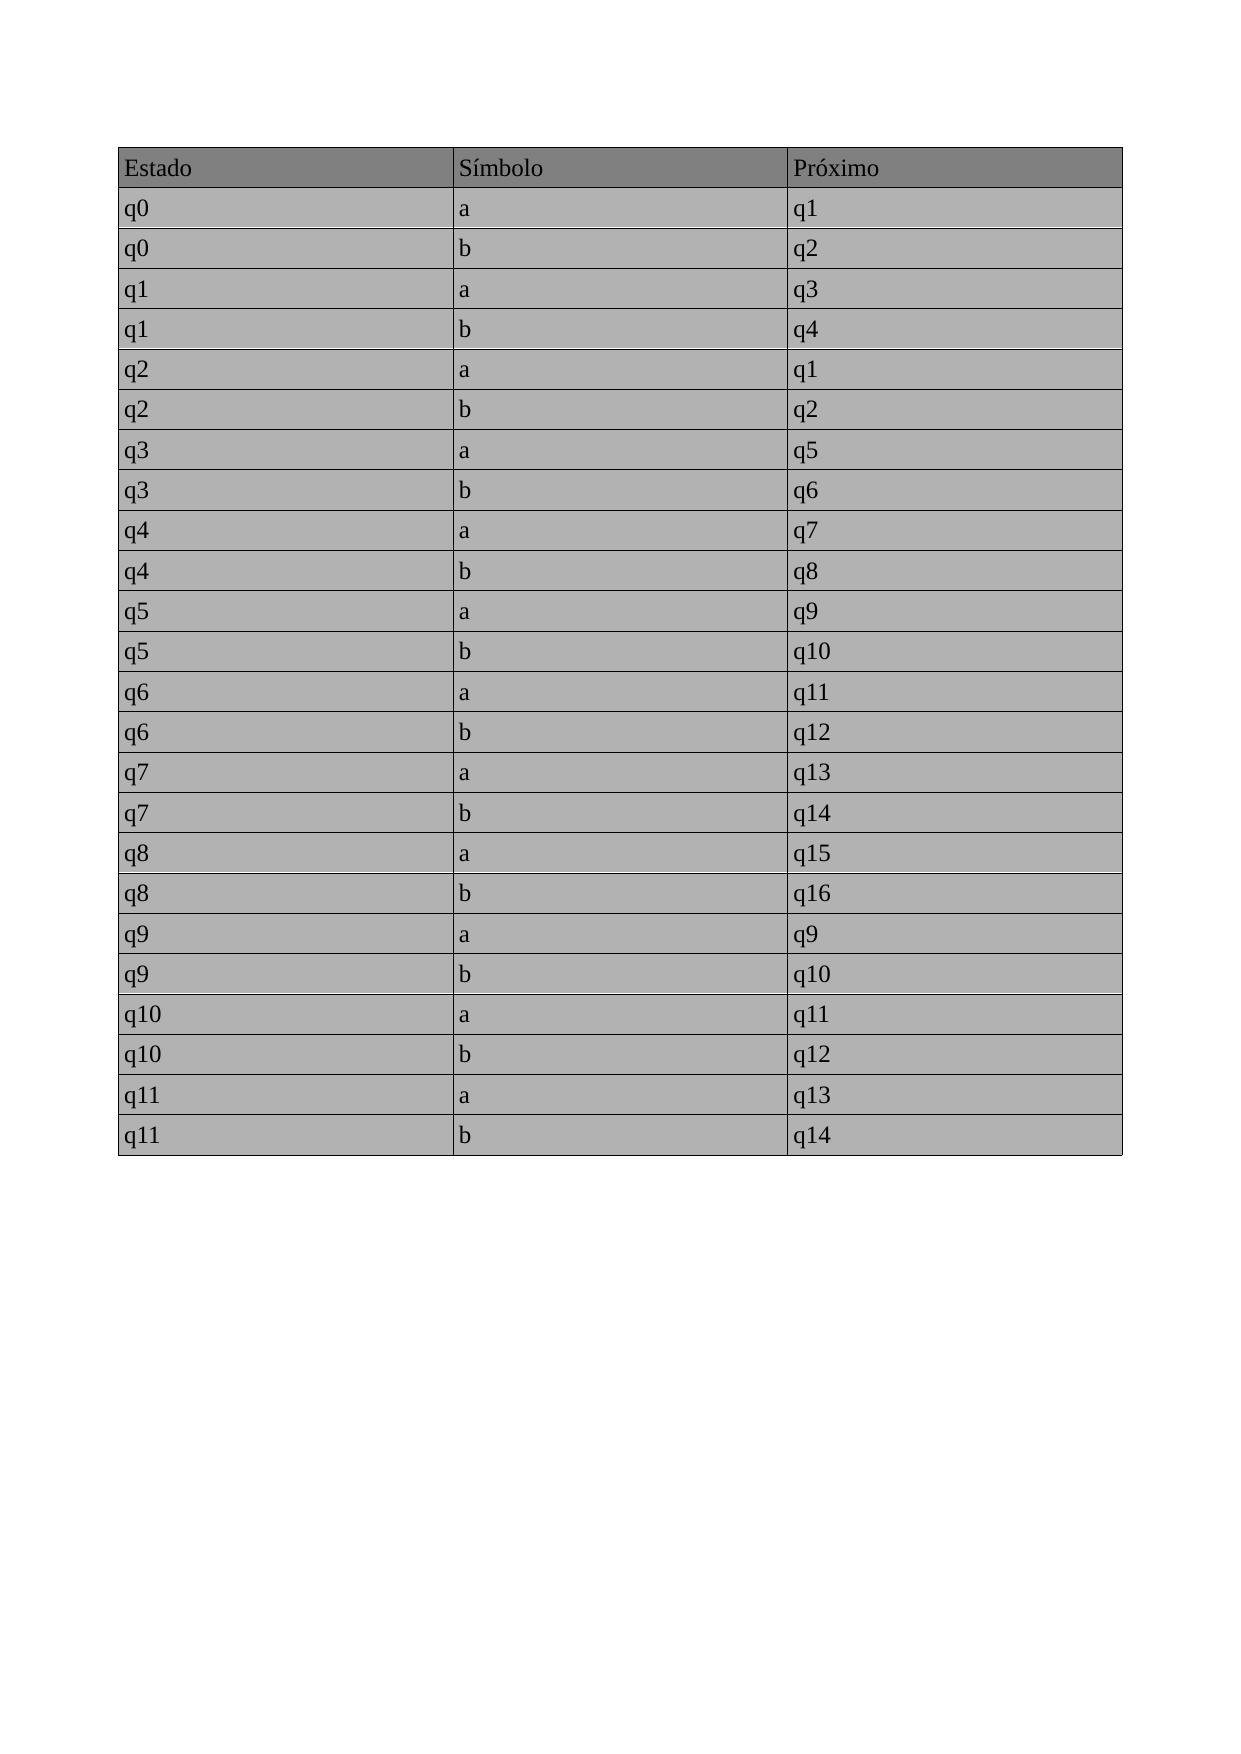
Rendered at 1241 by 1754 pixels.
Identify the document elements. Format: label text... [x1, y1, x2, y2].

table_cell q1 [788, 188, 1122, 227]
table_cell q0 [119, 188, 453, 227]
table_cell q9 [119, 954, 453, 993]
table_cell q5 [788, 430, 1122, 469]
table_cell q2 [119, 390, 453, 429]
table_cell b [454, 793, 787, 832]
table_cell q10 [788, 954, 1122, 993]
table_cell q14 [788, 1115, 1122, 1155]
table_cell q4 [119, 551, 453, 590]
table_cell q6 [119, 712, 453, 752]
table_cell q9 [788, 914, 1122, 953]
table_cell q8 [119, 833, 453, 872]
table_cell q7 [119, 753, 453, 792]
table_cell q5 [119, 591, 453, 631]
table_cell q11 [119, 1115, 453, 1155]
table_cell q9 [788, 591, 1122, 631]
table_cell q15 [788, 833, 1122, 872]
table_cell a [454, 1075, 787, 1114]
table_cell a [454, 430, 787, 469]
table_cell a [454, 188, 787, 227]
table_cell q9 [119, 914, 453, 953]
table_cell q7 [119, 793, 453, 832]
table_cell a [454, 511, 787, 550]
table_cell q12 [788, 712, 1122, 752]
table_cell q6 [788, 470, 1122, 510]
table_cell a [454, 833, 787, 872]
table_cell b [454, 470, 787, 510]
table_header Próximo [788, 148, 1122, 187]
table_cell q6 [119, 672, 453, 711]
table_cell q2 [788, 229, 1122, 268]
table_cell q11 [788, 995, 1122, 1034]
table_cell q10 [119, 995, 453, 1034]
table_cell q3 [119, 430, 453, 469]
table_cell a [454, 350, 787, 389]
table_cell q13 [788, 753, 1122, 792]
table_cell q1 [119, 269, 453, 308]
table_cell q10 [788, 632, 1122, 671]
table_cell q8 [788, 551, 1122, 590]
table_cell b [454, 954, 787, 993]
table_cell q3 [119, 470, 453, 510]
table_cell q1 [119, 309, 453, 348]
table_cell b [454, 551, 787, 590]
table_cell a [454, 914, 787, 953]
table_cell q13 [788, 1075, 1122, 1114]
table_cell b [454, 1035, 787, 1074]
table_cell q3 [788, 269, 1122, 308]
table_cell q4 [788, 309, 1122, 348]
table_cell a [454, 591, 787, 631]
table_cell b [454, 632, 787, 671]
table_cell a [454, 672, 787, 711]
table_cell a [454, 269, 787, 308]
table_header Símbolo [454, 148, 787, 187]
table_header Estado [119, 148, 453, 187]
table_cell b [454, 390, 787, 429]
table_cell b [454, 309, 787, 348]
table_cell q0 [119, 229, 453, 268]
table_cell q2 [788, 390, 1122, 429]
table_cell b [454, 1115, 787, 1155]
table_cell q14 [788, 793, 1122, 832]
table_cell q8 [119, 874, 453, 913]
table_cell q4 [119, 511, 453, 550]
table_cell q7 [788, 511, 1122, 550]
table_cell q11 [788, 672, 1122, 711]
table_cell q11 [119, 1075, 453, 1114]
table_cell q1 [788, 350, 1122, 389]
table_cell a [454, 995, 787, 1034]
table_cell b [454, 229, 787, 268]
table_cell q10 [119, 1035, 453, 1074]
table_cell q5 [119, 632, 453, 671]
table_cell a [454, 753, 787, 792]
table_cell b [454, 874, 787, 913]
table_cell q2 [119, 350, 453, 389]
table_cell b [454, 712, 787, 752]
table_cell q12 [788, 1035, 1122, 1074]
table_cell q16 [788, 874, 1122, 913]
